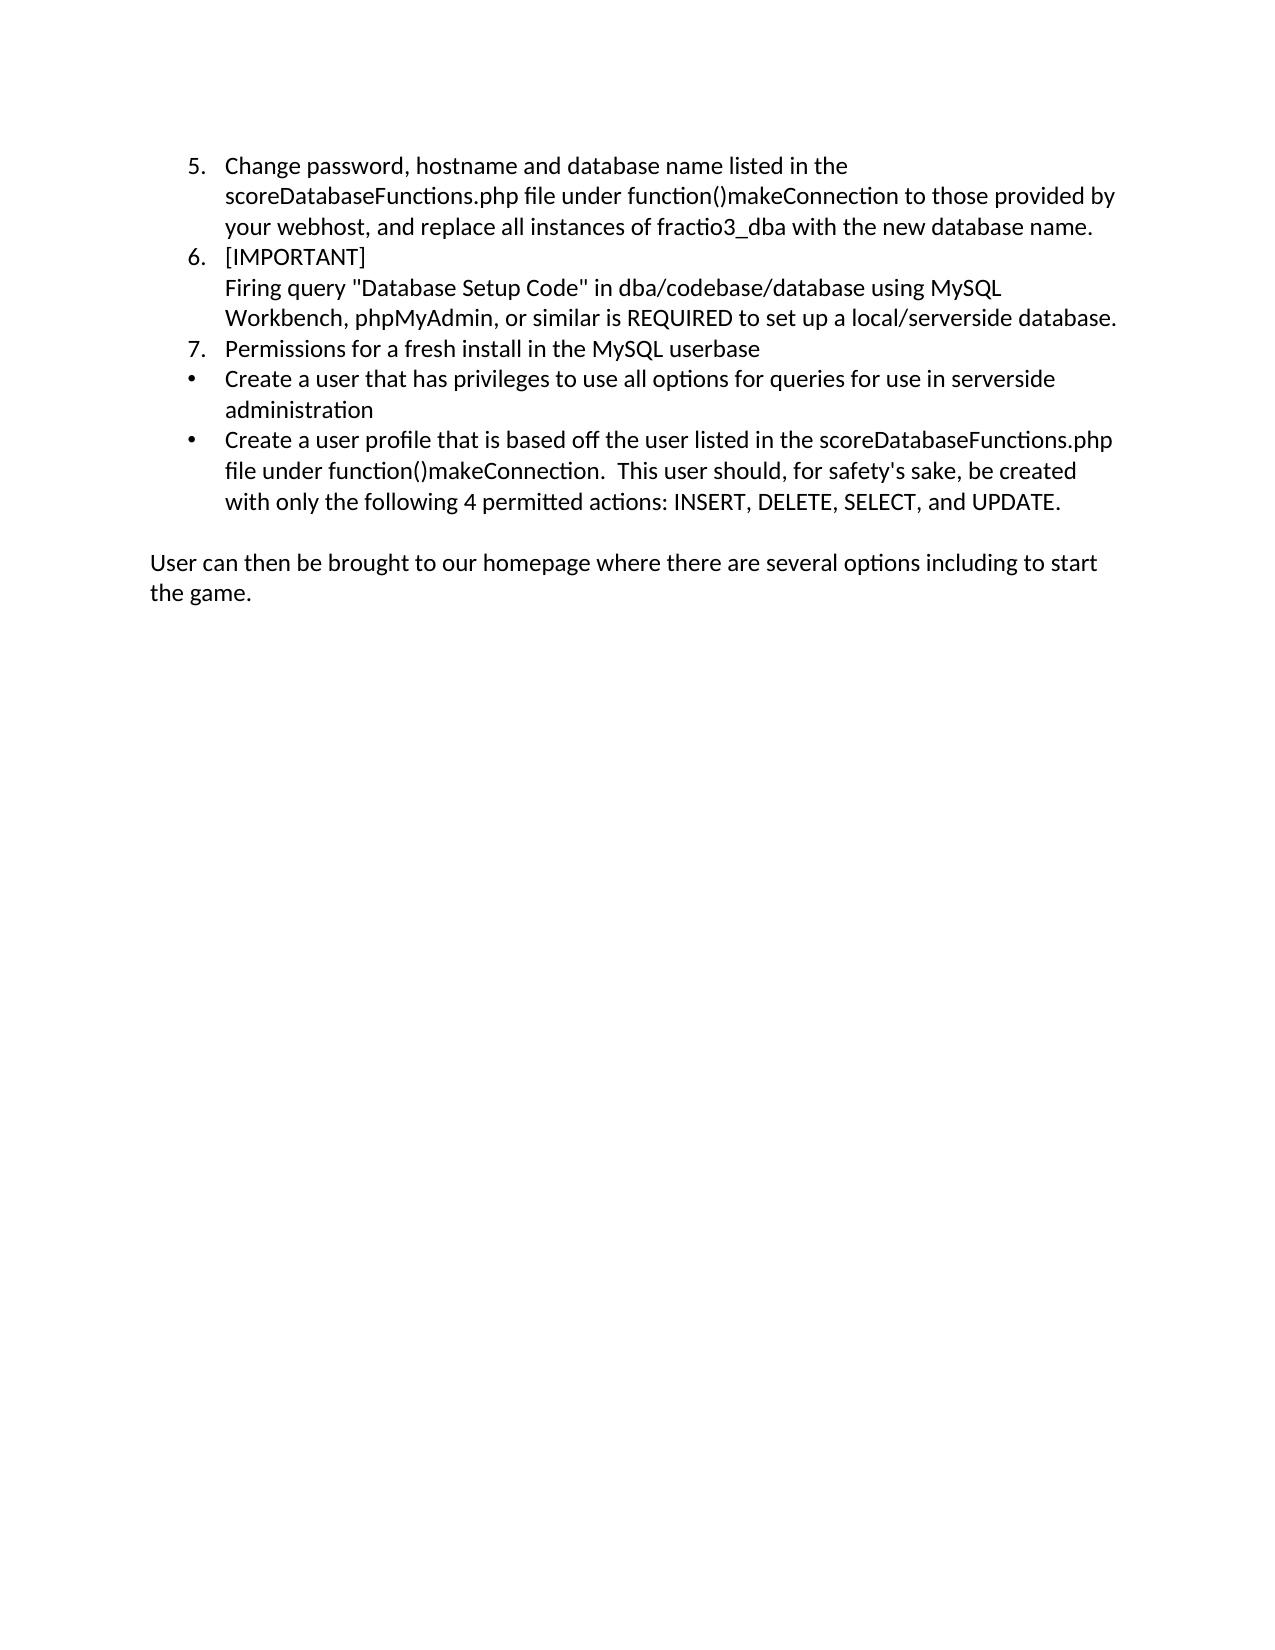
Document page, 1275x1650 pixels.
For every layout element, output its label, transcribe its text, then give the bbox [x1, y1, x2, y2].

list Create a user that has privileges to use all options for queries for use in serverside administration [187, 364, 1125, 425]
text User can then be brought to our homepage where there are several options including to start the game. [150, 547, 1125, 608]
list Firing query "Database Setup Code" in dba/codebase/database using MySQL Workbench, phpMyAdmin, or similar is REQUIRED to set up a local/serverside database. [187, 272, 1125, 333]
list Change password, hostname and database name listed in the scoreDatabaseFunctions.php file under function()makeConnection to those provided by your webhost, and replace all instances of fractio3_dba with the new database name. [187, 150, 1125, 242]
list Create a user profile that is based off the user listed in the scoreDatabaseFunctions.php file under function()makeConnection. This user should, for safety's sake, be created with only the following 4 permitted actions: INSERT, DELETE, SELECT, and UPDATE. [187, 425, 1125, 516]
list [IMPORTANT] [187, 242, 1125, 272]
list Permissions for a fresh install in the MySQL userbase [187, 333, 1125, 364]
